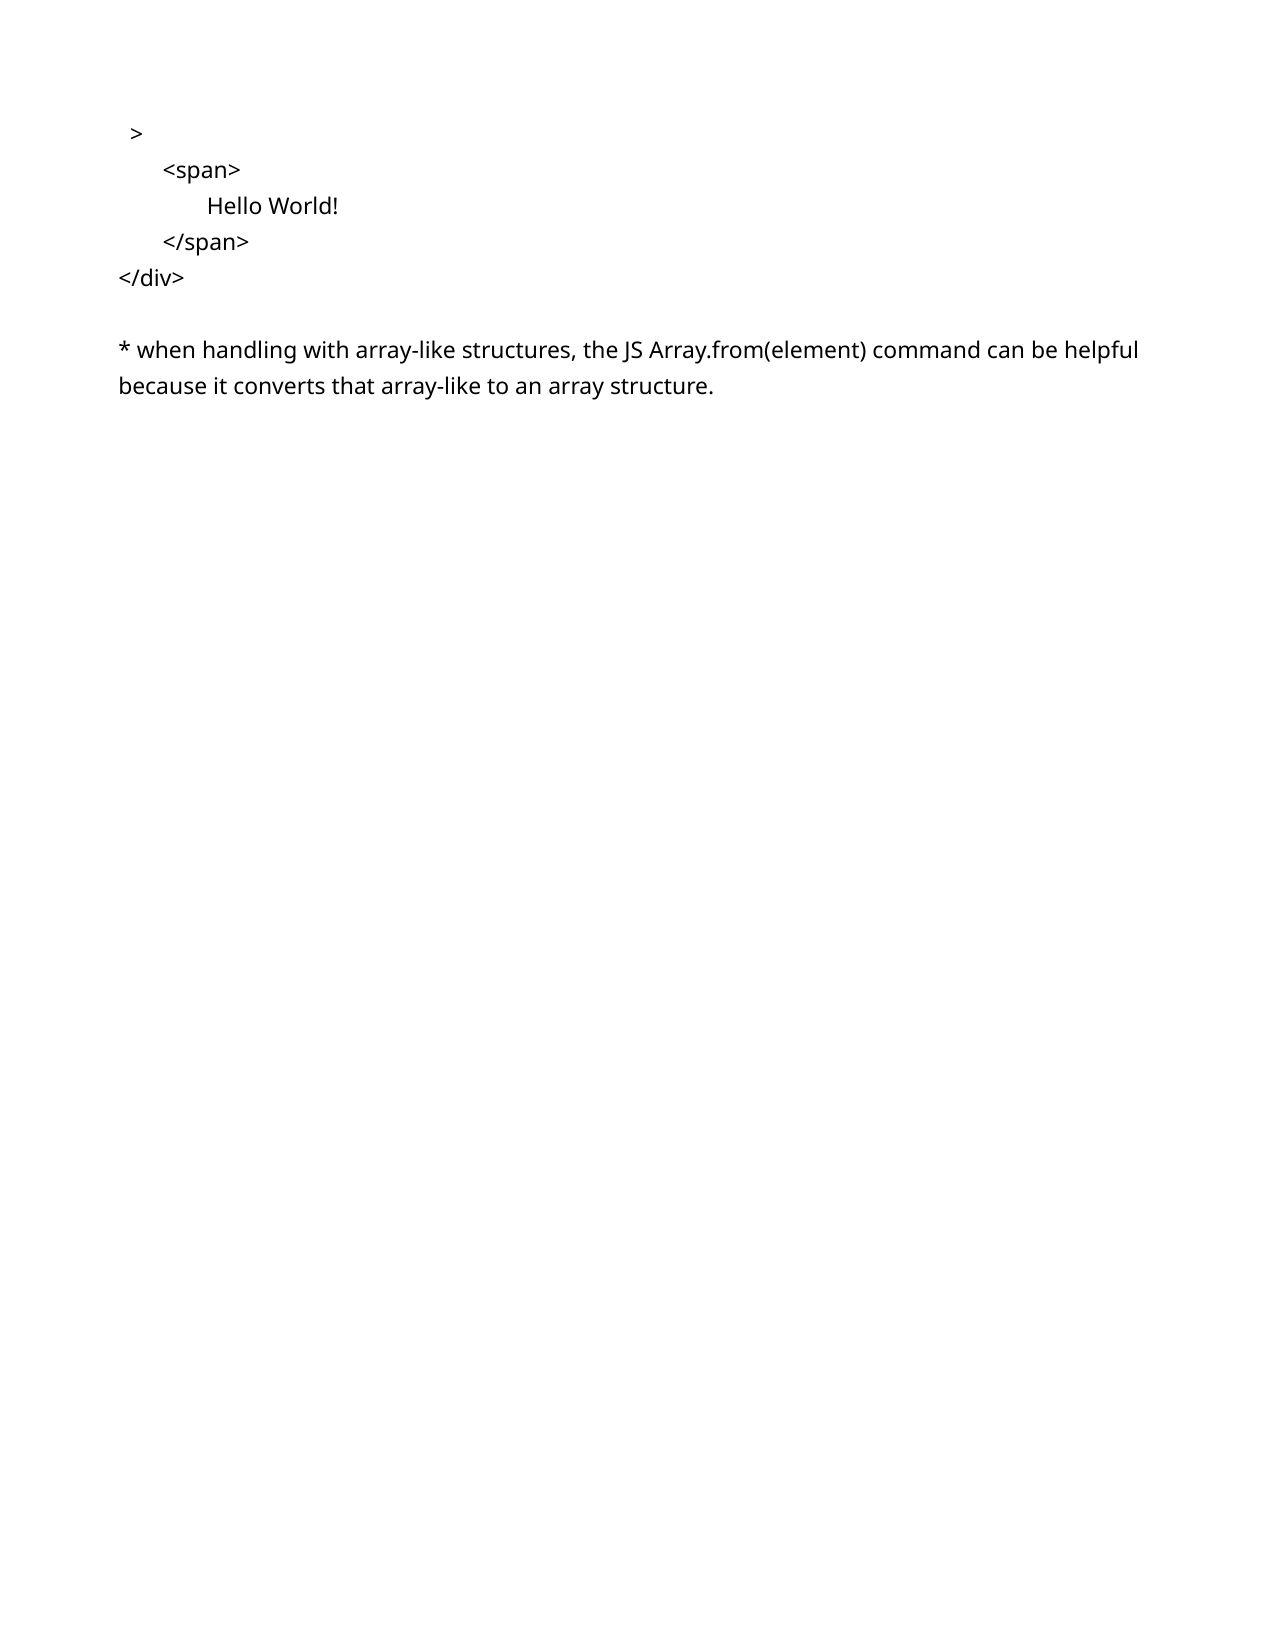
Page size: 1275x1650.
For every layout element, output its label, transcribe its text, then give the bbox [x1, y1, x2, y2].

text </div> [118, 262, 1157, 293]
text Hello World! [118, 190, 1157, 221]
text </span> [118, 226, 1157, 257]
text * when handling with array-like structures, the JS Array.from(element) command can be helpful because it converts that array-like to an array structure. [118, 334, 1157, 401]
text <span> [118, 154, 1157, 185]
text > [118, 118, 1157, 149]
